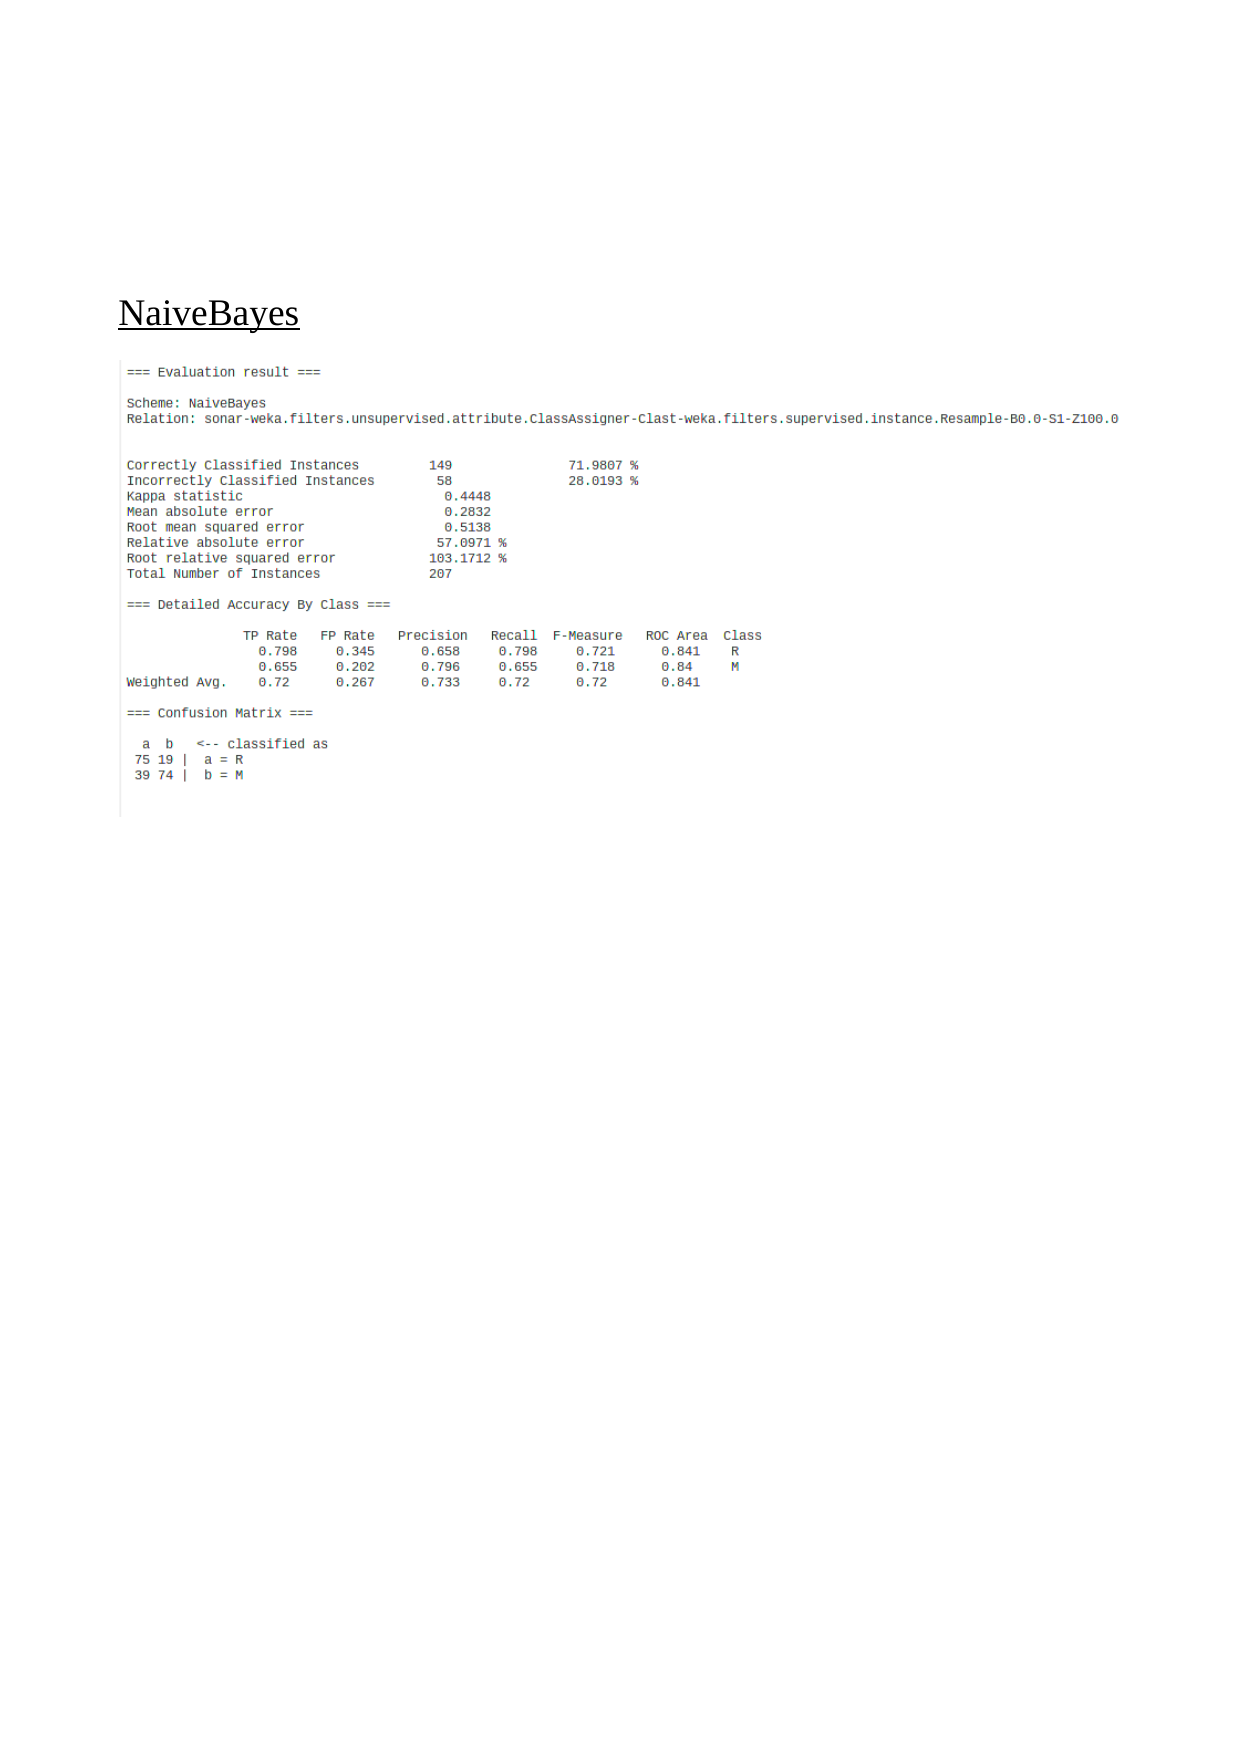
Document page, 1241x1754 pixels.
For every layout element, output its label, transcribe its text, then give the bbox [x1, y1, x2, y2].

picture [119, 360, 1124, 817]
text NaiveBayes [118, 291, 1122, 334]
